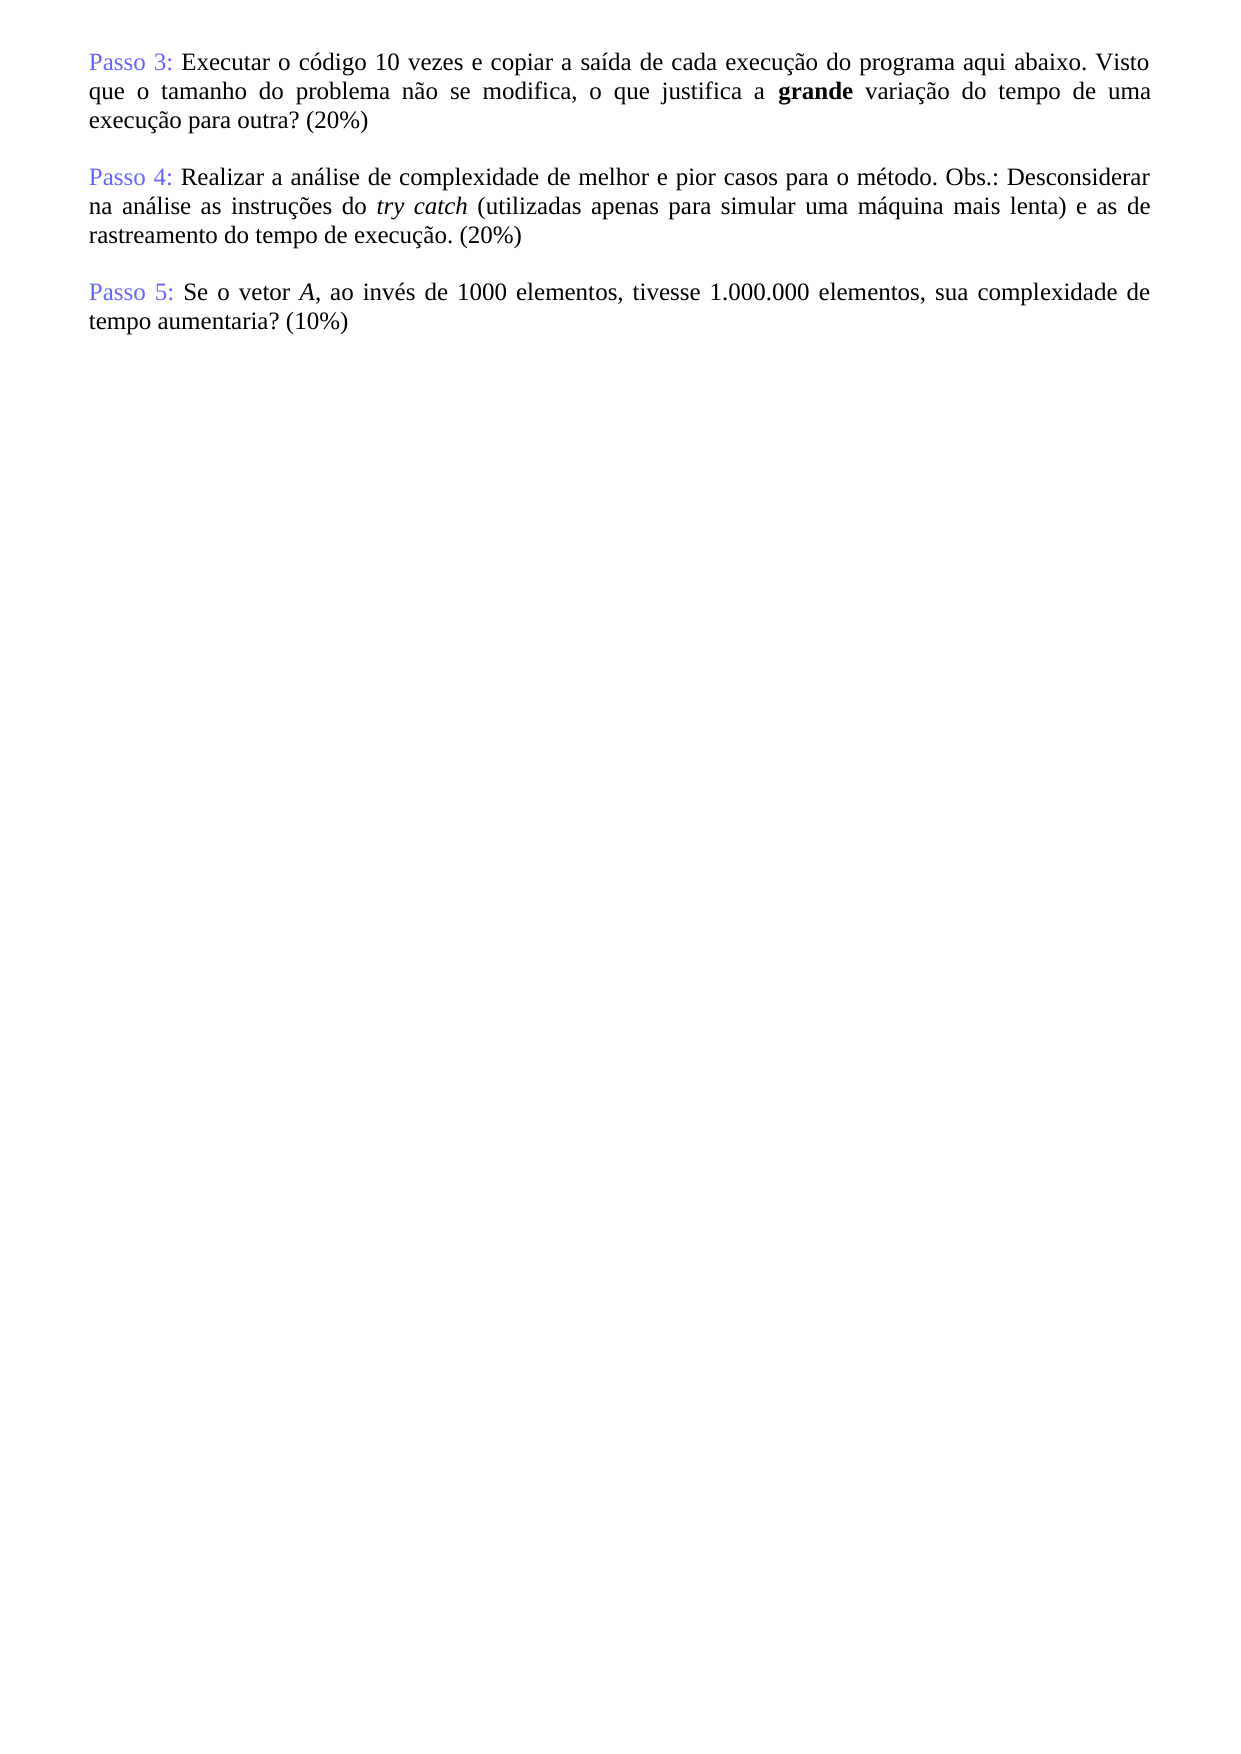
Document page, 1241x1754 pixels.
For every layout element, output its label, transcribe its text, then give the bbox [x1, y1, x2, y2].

text Passo 4: Realizar a análise de complexidade de melhor e pior casos para o método. Obs.: Desconsiderar na análise as instruções do try catch (utilizadas apenas para simular uma máquina mais lenta) e as de rastreamento do tempo de execução. (20%) [89, 162, 1152, 248]
text Passo 3: Executar o código 10 vezes e copiar a saída de cada execução do programa aqui abaixo. Visto que o tamanho do problema não se modifica, o que justifica a grande variação do tempo de uma execução para outra? (20%) [89, 47, 1152, 133]
text Passo 5: Se o vetor A, ao invés de 1000 elementos, tivesse 1.000.000 elementos, sua complexidade de tempo aumentaria? (10%) [89, 277, 1152, 335]
